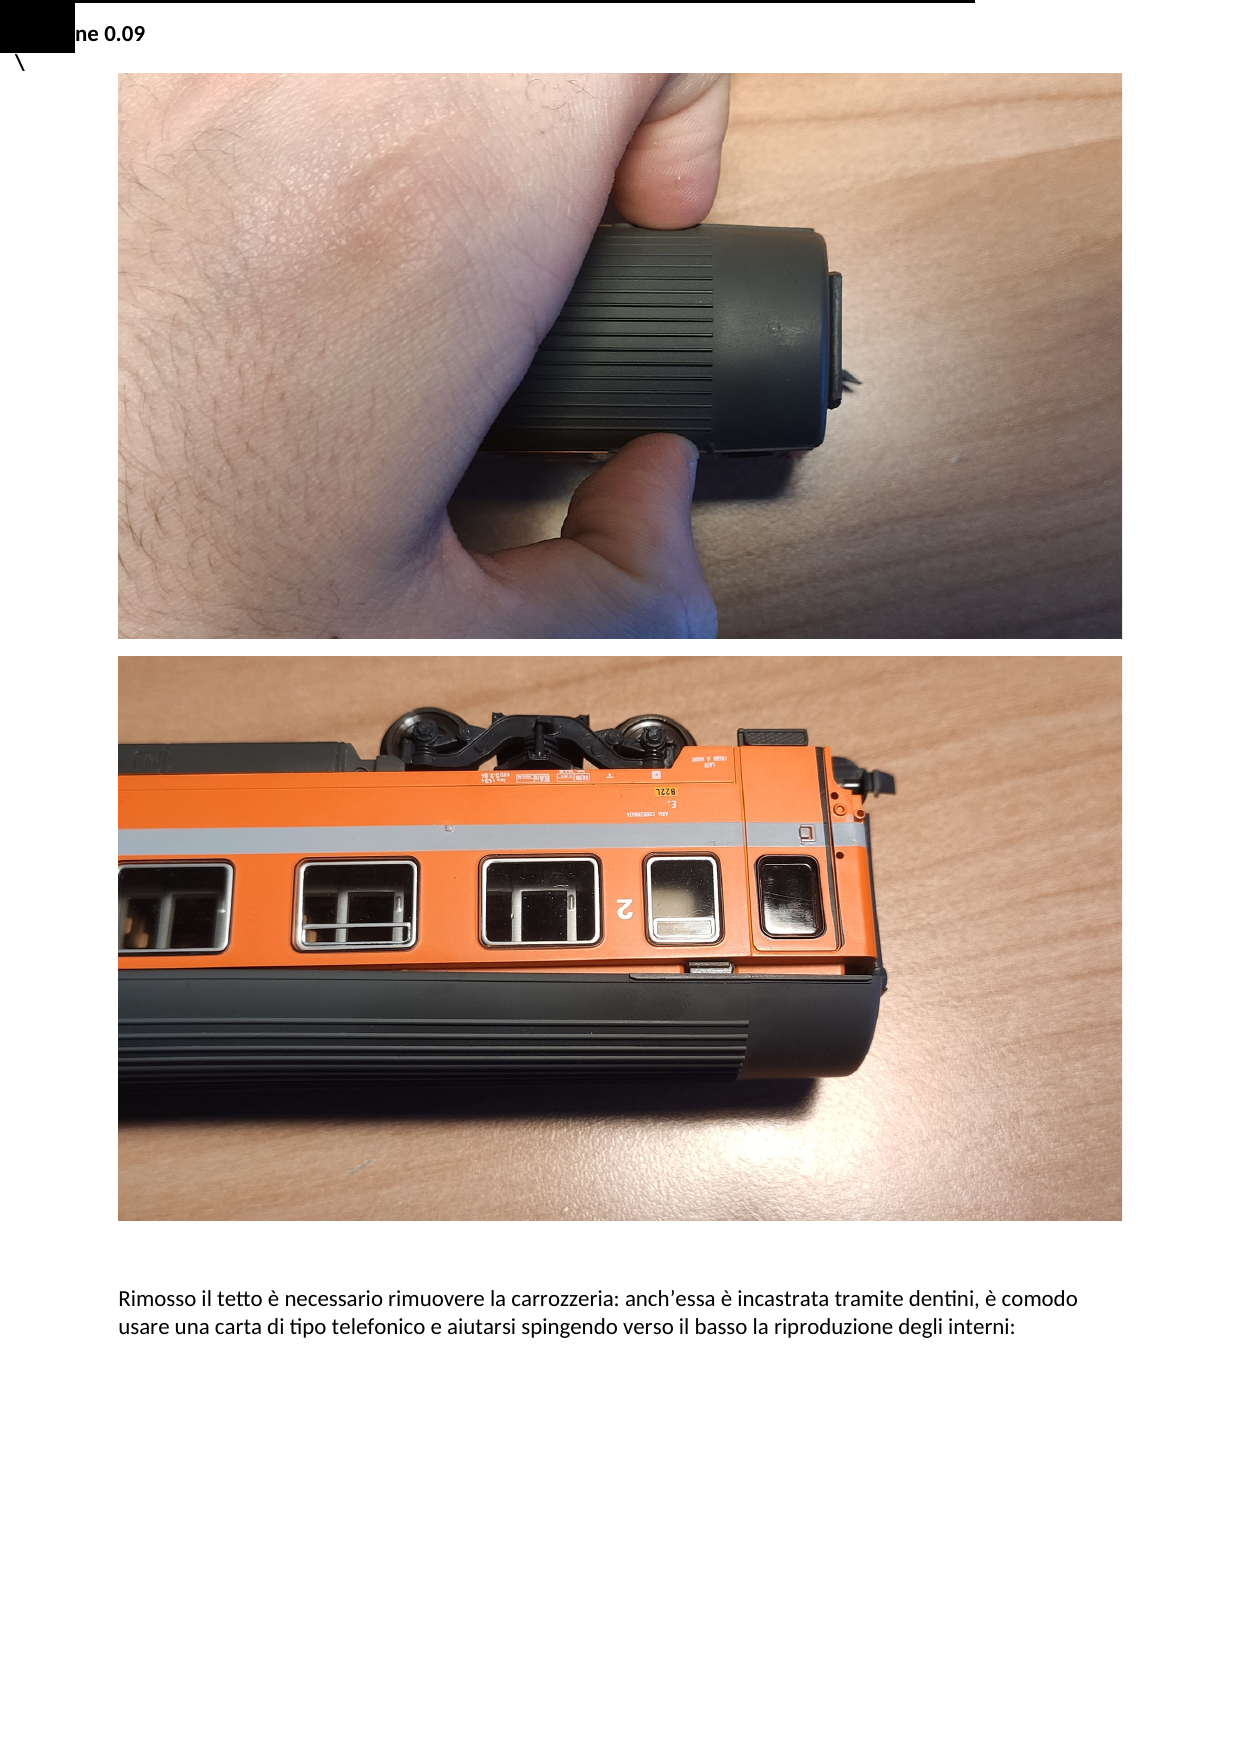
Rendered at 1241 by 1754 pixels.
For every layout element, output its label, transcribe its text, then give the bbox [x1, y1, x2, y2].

text Rimosso il tetto è necessario rimuovere la carrozzeria: anch’essa è incastrata tramite dentini, è comodo usare una carta di tipo telefonico e aiutarsi spingendo verso il basso la riproduzione degli interni: [118, 1284, 1122, 1341]
